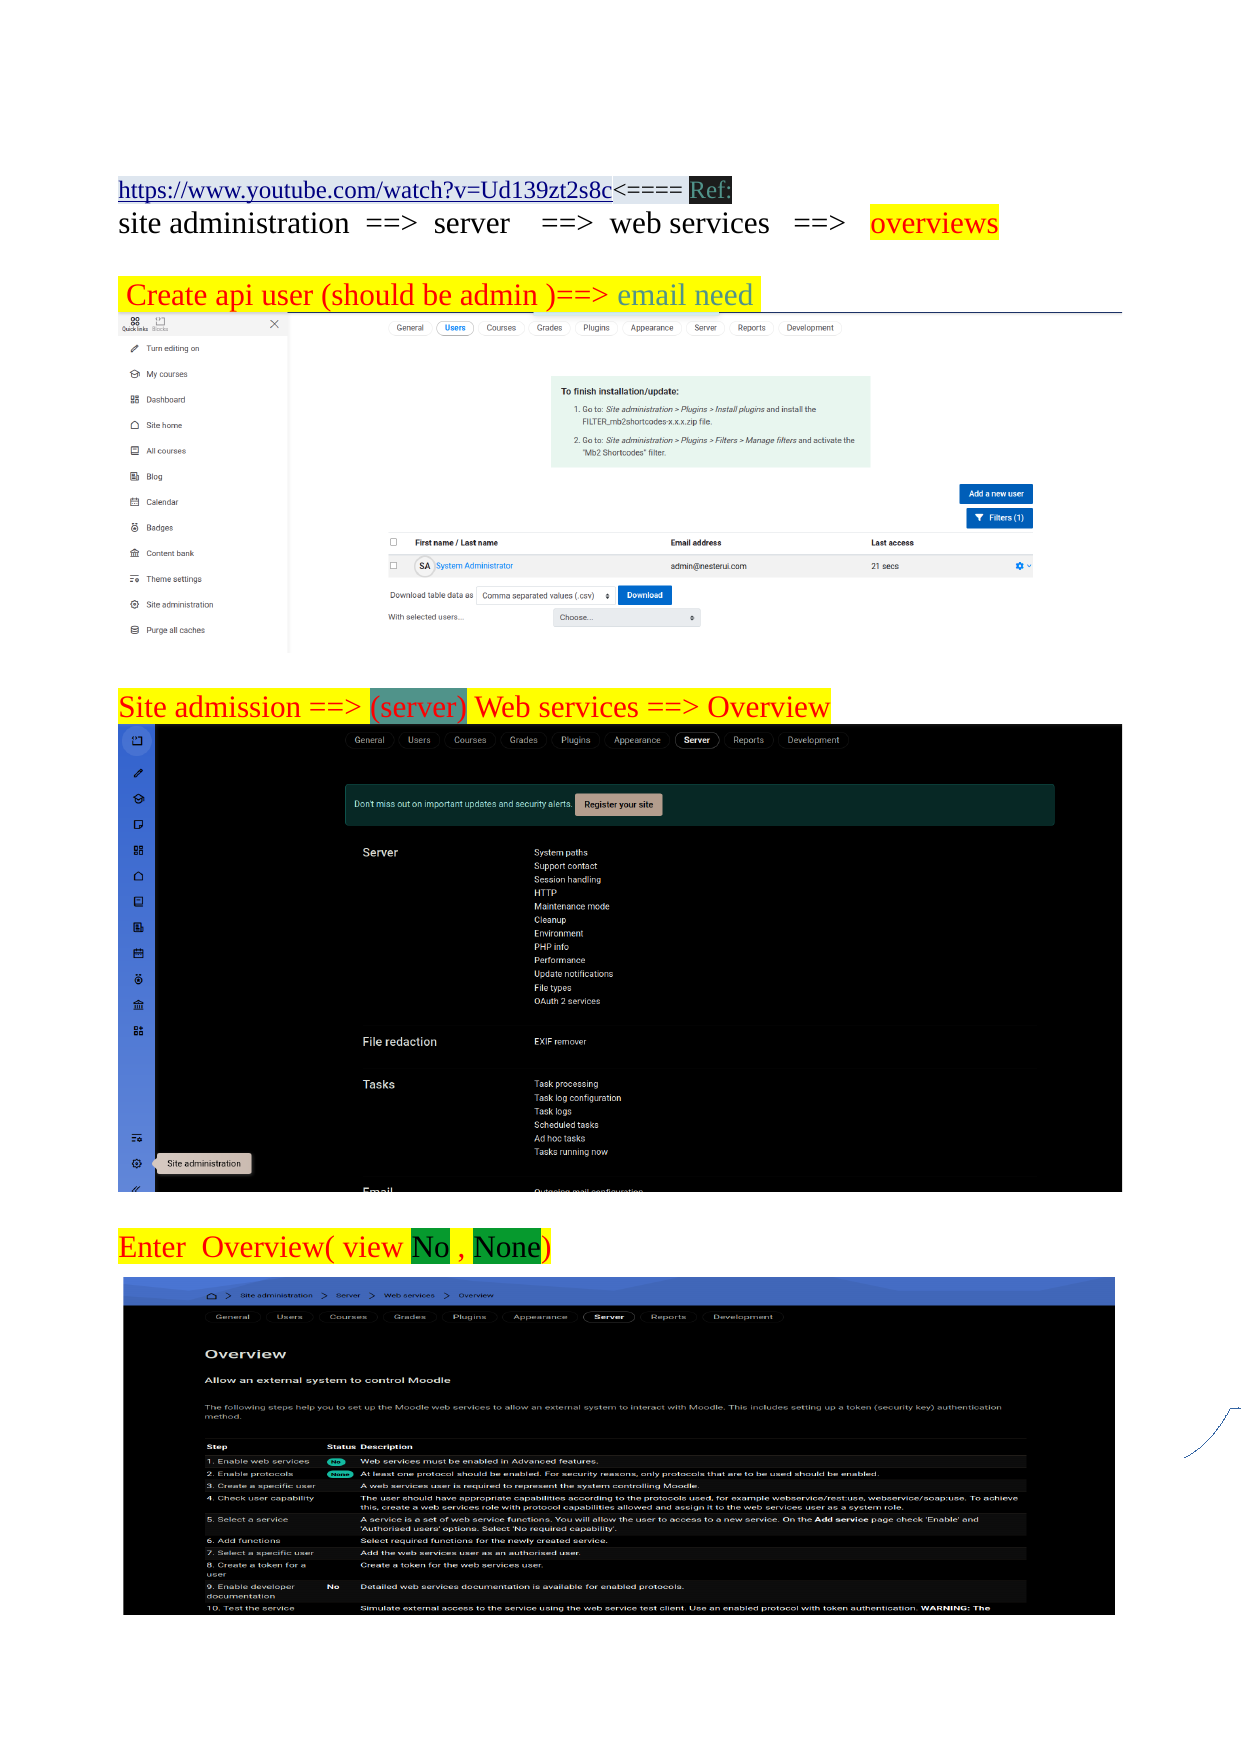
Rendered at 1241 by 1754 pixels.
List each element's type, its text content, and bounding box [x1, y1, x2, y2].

picture [118, 724, 1123, 1192]
text Create api user (should be admin )==> email need [118, 276, 1122, 312]
text https://www.youtube.com/watch?v=Ud139zt2s8c<==== Ref: [118, 176, 1122, 204]
text Enter Overview( view No , None) [118, 1228, 1122, 1264]
picture [123, 1277, 1115, 1615]
text site administration ==> server ==> web services ==> overviews [118, 204, 1122, 240]
picture [118, 312, 1123, 653]
text Site admission ==> (server) Web services ==> Overview [118, 688, 1122, 724]
